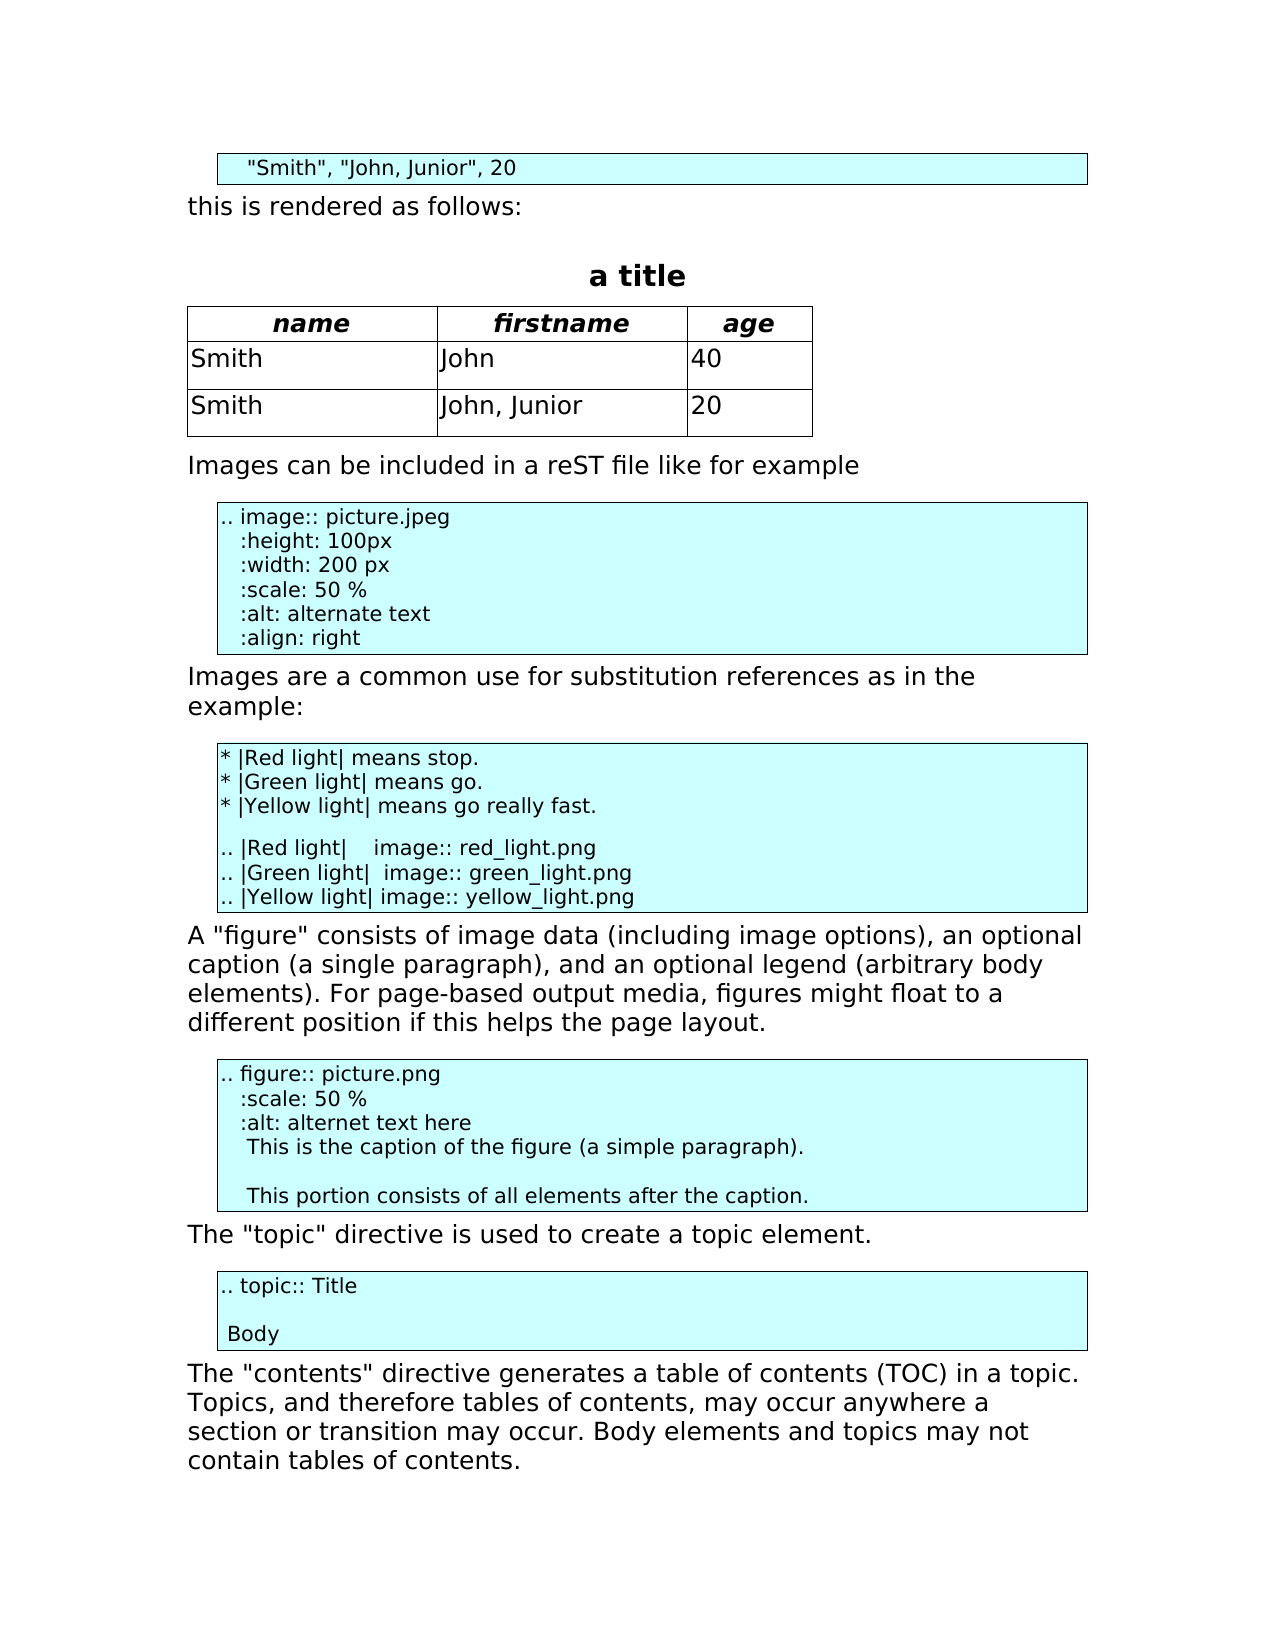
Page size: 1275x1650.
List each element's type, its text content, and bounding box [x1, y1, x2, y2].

table_cell Smith [188, 342, 437, 388]
table_header name [188, 307, 437, 341]
text * |Red light| means stop. * |Green light| means go. * |Yellow light| means go really fast. [218, 744, 1087, 818]
title a title [187, 259, 1087, 293]
table_cell John [438, 342, 687, 388]
text Images can be included in a reST file like for example [187, 451, 1087, 480]
text The "topic" directive is used to create a topic element. [187, 1220, 1087, 1249]
text this is rendered as follows: [187, 193, 1087, 222]
text Images are a common use for substitution references as in the example: [187, 663, 1087, 721]
text "Smith", "John, Junior", 20 [218, 154, 1087, 184]
table_cell Smith [188, 390, 437, 436]
table_cell 40 [688, 342, 812, 388]
text A "figure" consists of image data (including image options), an optional caption (a single paragraph), and an optional legend (arbitrary body elements). For page-based output media, figures might float to a different position if this helps the page layout. [187, 921, 1087, 1038]
table_cell John, Junior [438, 390, 687, 436]
text The "contents" directive generates a table of contents (TOC) in a topic. Topics, and therefore tables of contents, may occur anywhere a section or transition may occur. Body elements and topics may not contain tables of contents. [187, 1359, 1087, 1475]
text .. |Red light| image:: red_light.png .. |Green light| image:: green_light.png .. |Yellow light| image:: yellow_light.png [218, 833, 1087, 912]
table_cell 20 [688, 390, 812, 436]
table_header firstname [438, 307, 687, 341]
table_header age [688, 307, 812, 341]
text .. image:: picture.jpeg :height: 100px :width: 200 px :scale: 50 % :alt: alternate text :align: right [218, 503, 1087, 654]
text .. figure:: picture.png :scale: 50 % :alt: alternet text here This is the caption of the figure (a simple paragraph). This portion consists of all elements after the caption. [218, 1060, 1087, 1211]
text .. topic:: Title Body [218, 1272, 1087, 1350]
